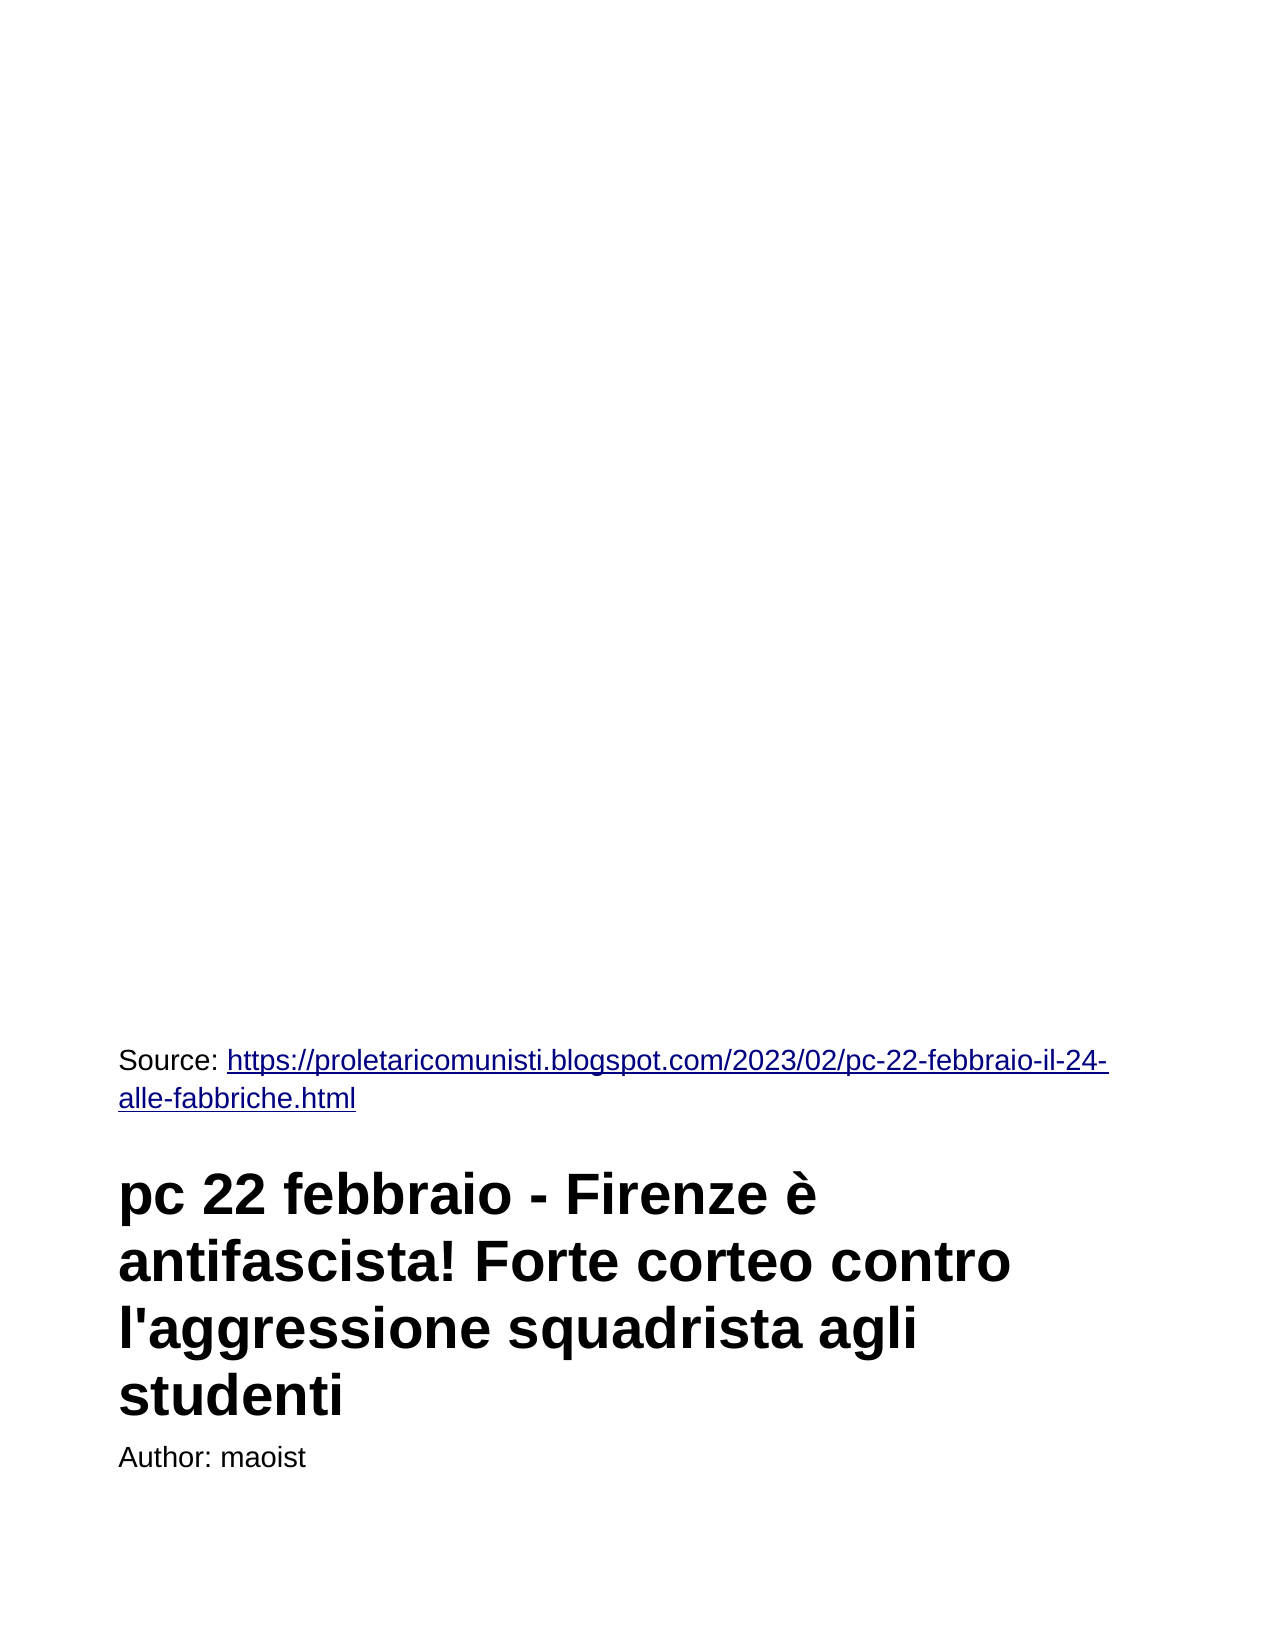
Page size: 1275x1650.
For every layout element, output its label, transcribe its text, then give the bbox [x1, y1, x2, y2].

text Source: https://proletaricomunisti.blogspot.com/2023/02/pc-22-febbraio-il-24-alle-fabbriche.html [118, 1043, 1157, 1115]
subtitle pc 22 febbraio - Firenze è antifascista! Forte corteo contro l'aggressione squadrista agli studenti [118, 1160, 1157, 1428]
text Author: maoist [118, 1441, 1157, 1474]
